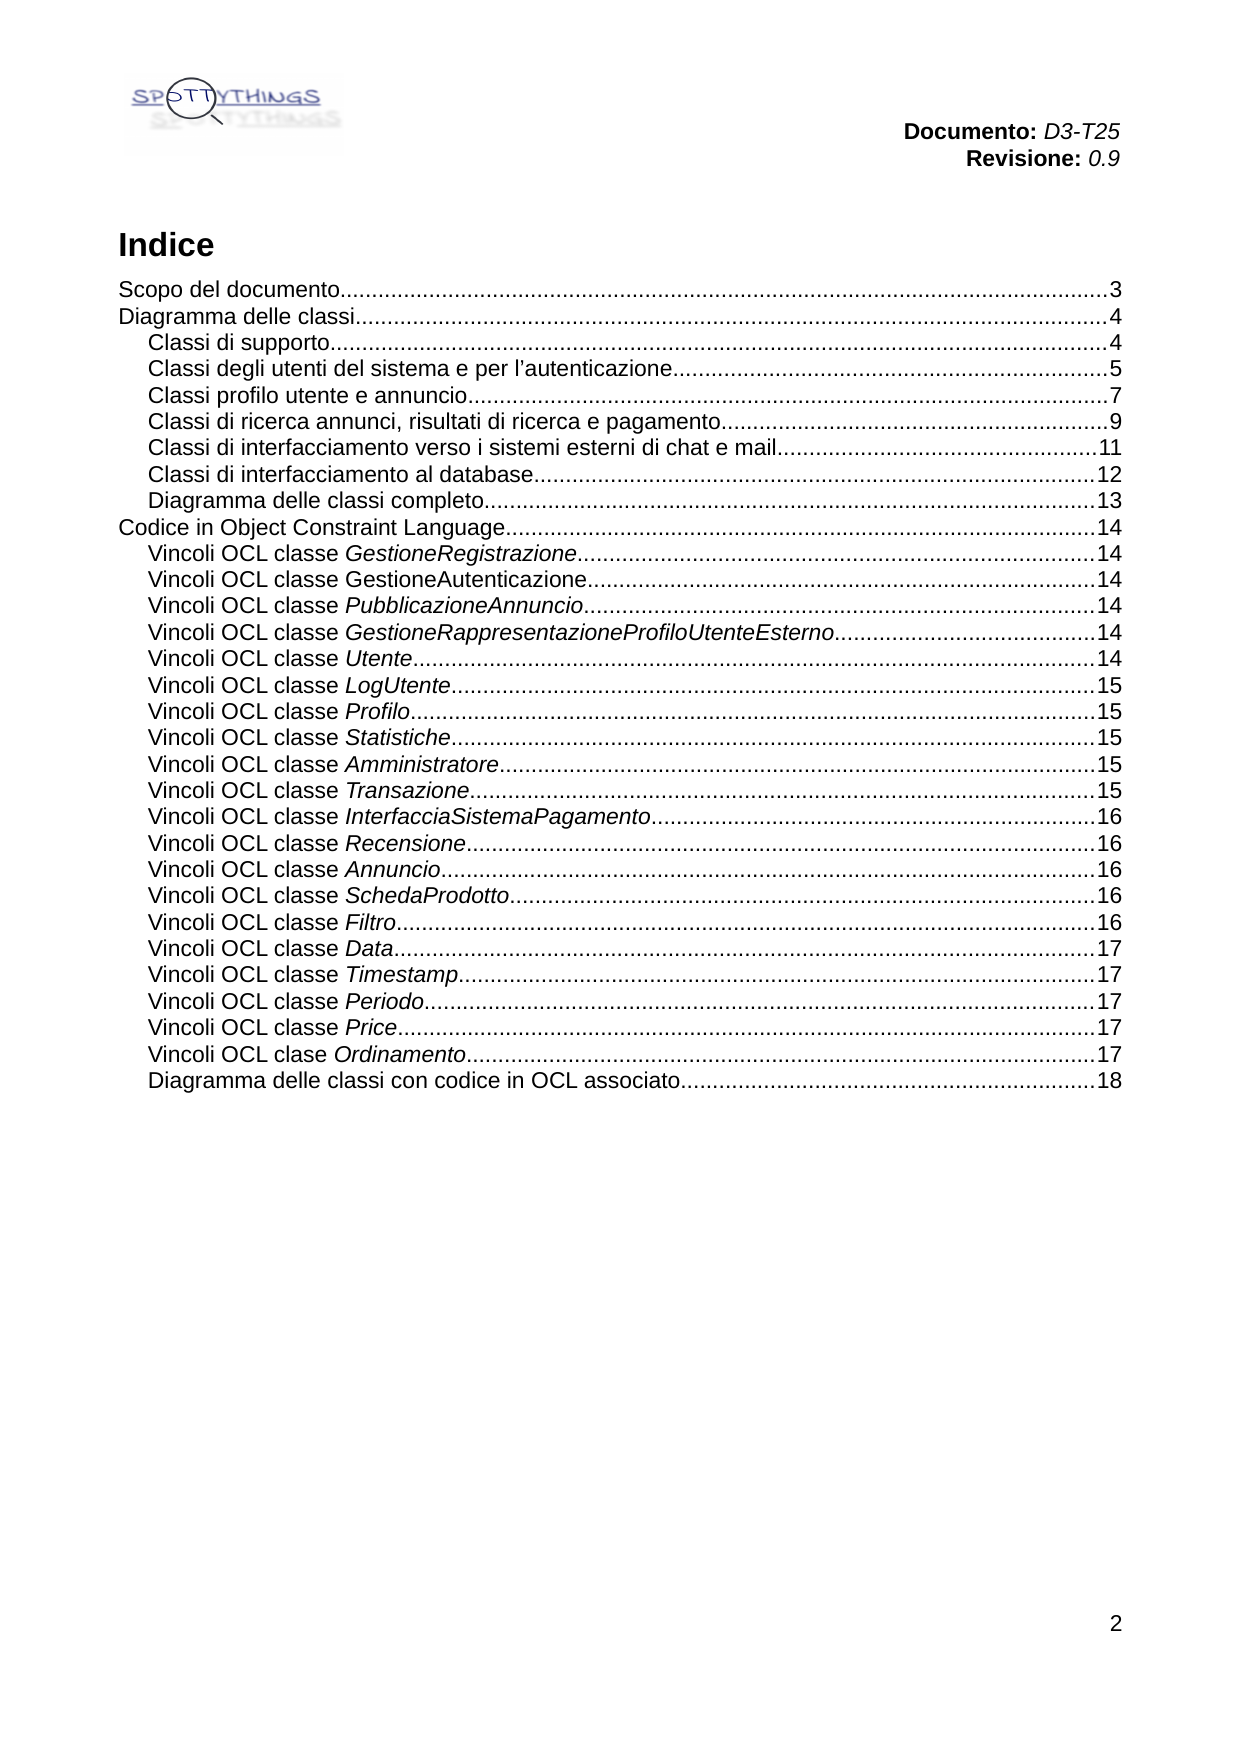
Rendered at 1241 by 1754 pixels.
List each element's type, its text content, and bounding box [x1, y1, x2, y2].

text Classi degli utenti del sistema e per l’autenticazione 5 [148, 355, 1122, 382]
text Vincoli OCL classe SchedaProdotto 16 [148, 882, 1122, 909]
text Vincoli OCL classe GestioneRegistrazione 14 [148, 540, 1122, 566]
text Vincoli OCL classe Amministratore 15 [148, 751, 1122, 777]
text Classi di supporto 4 [148, 329, 1122, 355]
text Codice in Object Constraint Language 14 [118, 513, 1122, 540]
text Vincoli OCL classe Price 17 [148, 1014, 1122, 1041]
text Vincoli OCL classe PubblicazioneAnnuncio 14 [148, 592, 1122, 619]
text Vincoli OCL classe Profilo 15 [148, 698, 1122, 724]
text Classi di interfacciamento verso i sistemi esterni di chat e mail 11 [148, 434, 1122, 461]
text Scopo del documento 3 [118, 276, 1122, 303]
text Vincoli OCL classe Data 17 [148, 935, 1122, 961]
text Vincoli OCL classe Annuncio 16 [148, 856, 1122, 882]
text Vincoli OCL classe Statistiche 15 [148, 724, 1122, 751]
text Classi di ricerca annunci, risultati di ricerca e pagamento 9 [148, 408, 1122, 434]
text Classi di interfacciamento al database 12 [148, 461, 1122, 487]
text Diagramma delle classi con codice in OCL associato 18 [148, 1067, 1122, 1093]
text Vincoli OCL classe InterfacciaSistemaPagamento 16 [148, 803, 1122, 830]
text Vincoli OCL classe Utente 14 [148, 645, 1122, 672]
text Diagramma delle classi completo 13 [148, 487, 1122, 513]
text Vincoli OCL classe LogUtente 15 [148, 672, 1122, 698]
text Vincoli OCL classe Timestamp 17 [148, 961, 1122, 988]
subtitle Indice [118, 225, 1122, 264]
text Vincoli OCL classe Periodo 17 [148, 988, 1122, 1014]
picture [123, 73, 345, 156]
text Classi profilo utente e annuncio 7 [148, 382, 1122, 408]
text Vincoli OCL classe Transazione 15 [148, 777, 1122, 803]
text Vincoli OCL classe Recensione 16 [148, 830, 1122, 856]
text Vincoli OCL classe GestioneAutenticazione 14 [148, 566, 1122, 592]
text Vincoli OCL clase Ordinamento 17 [148, 1041, 1122, 1067]
text Vincoli OCL classe GestioneRappresentazioneProfiloUtenteEsterno 14 [148, 619, 1122, 645]
text Vincoli OCL classe Filtro 16 [148, 909, 1122, 935]
text Diagramma delle classi 4 [118, 303, 1122, 329]
